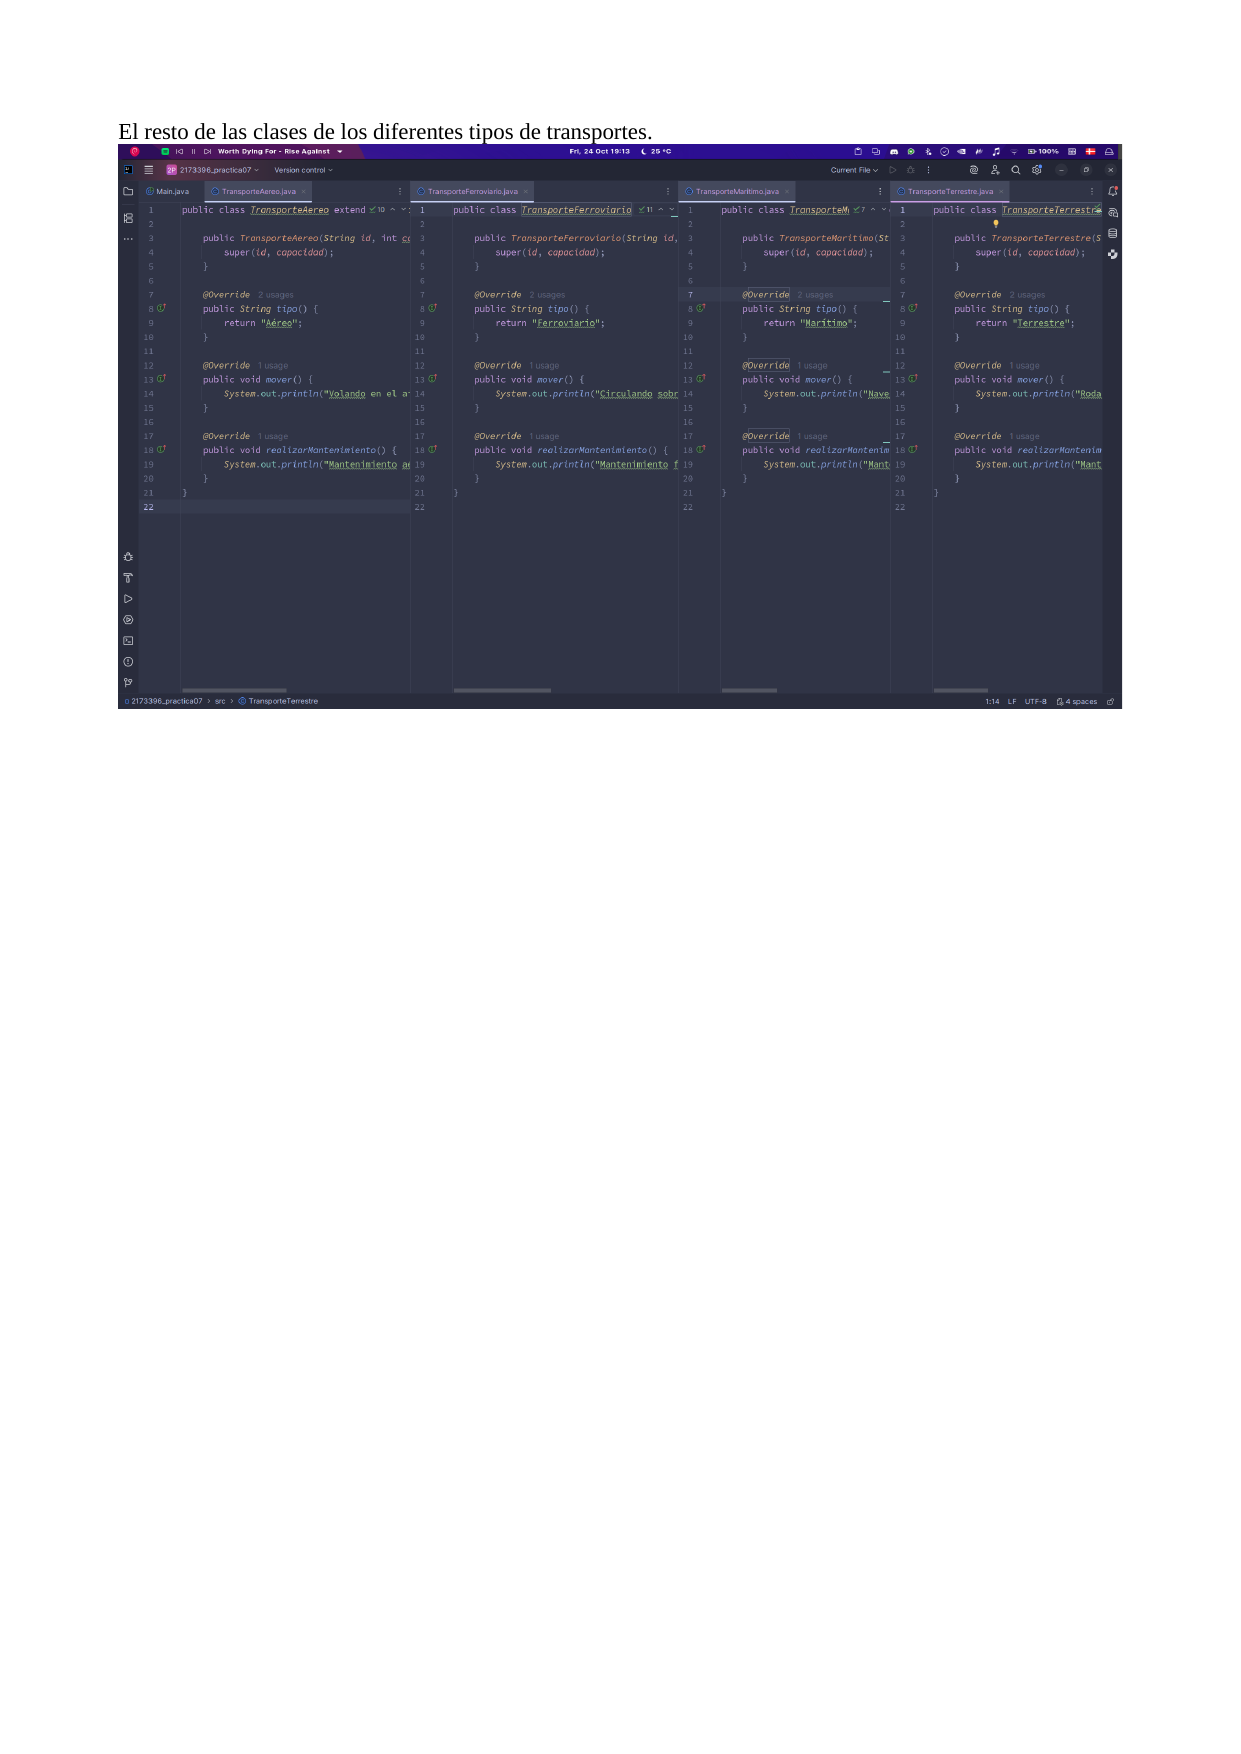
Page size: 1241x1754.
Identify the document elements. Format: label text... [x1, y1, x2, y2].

text El resto de las clases de los diferentes tipos de transportes. [118, 118, 1122, 144]
picture [118, 144, 1123, 709]
